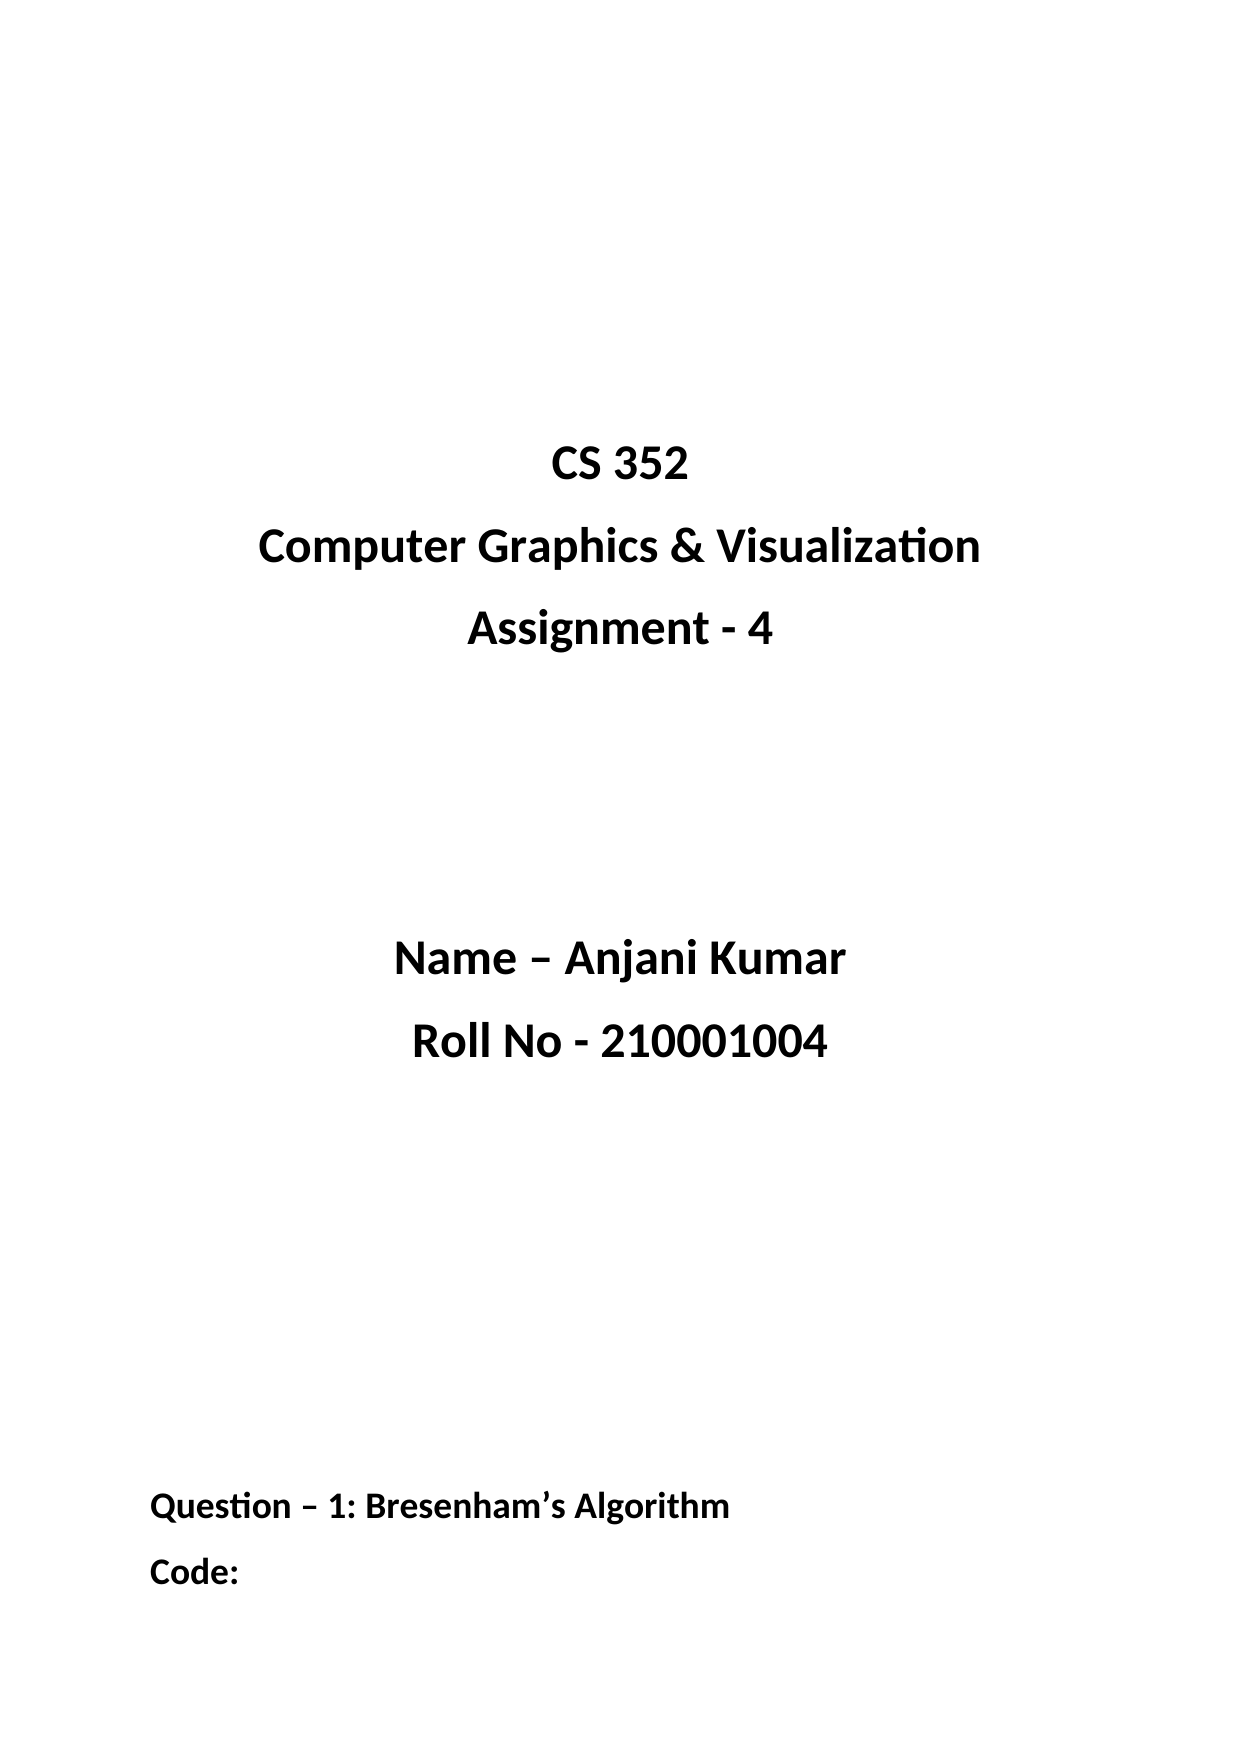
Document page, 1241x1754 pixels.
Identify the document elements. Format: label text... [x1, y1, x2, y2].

text Assignment - 4 [150, 596, 1090, 657]
text Code: [150, 1548, 1090, 1594]
text Name – Anjani Kumar [150, 926, 1090, 987]
text CS 352 [150, 431, 1090, 492]
text Question – 1: Bresenham’s Algorithm [150, 1482, 1090, 1527]
text Roll No - 210001004 [150, 1009, 1090, 1070]
text Computer Graphics & Visualization [150, 514, 1090, 575]
